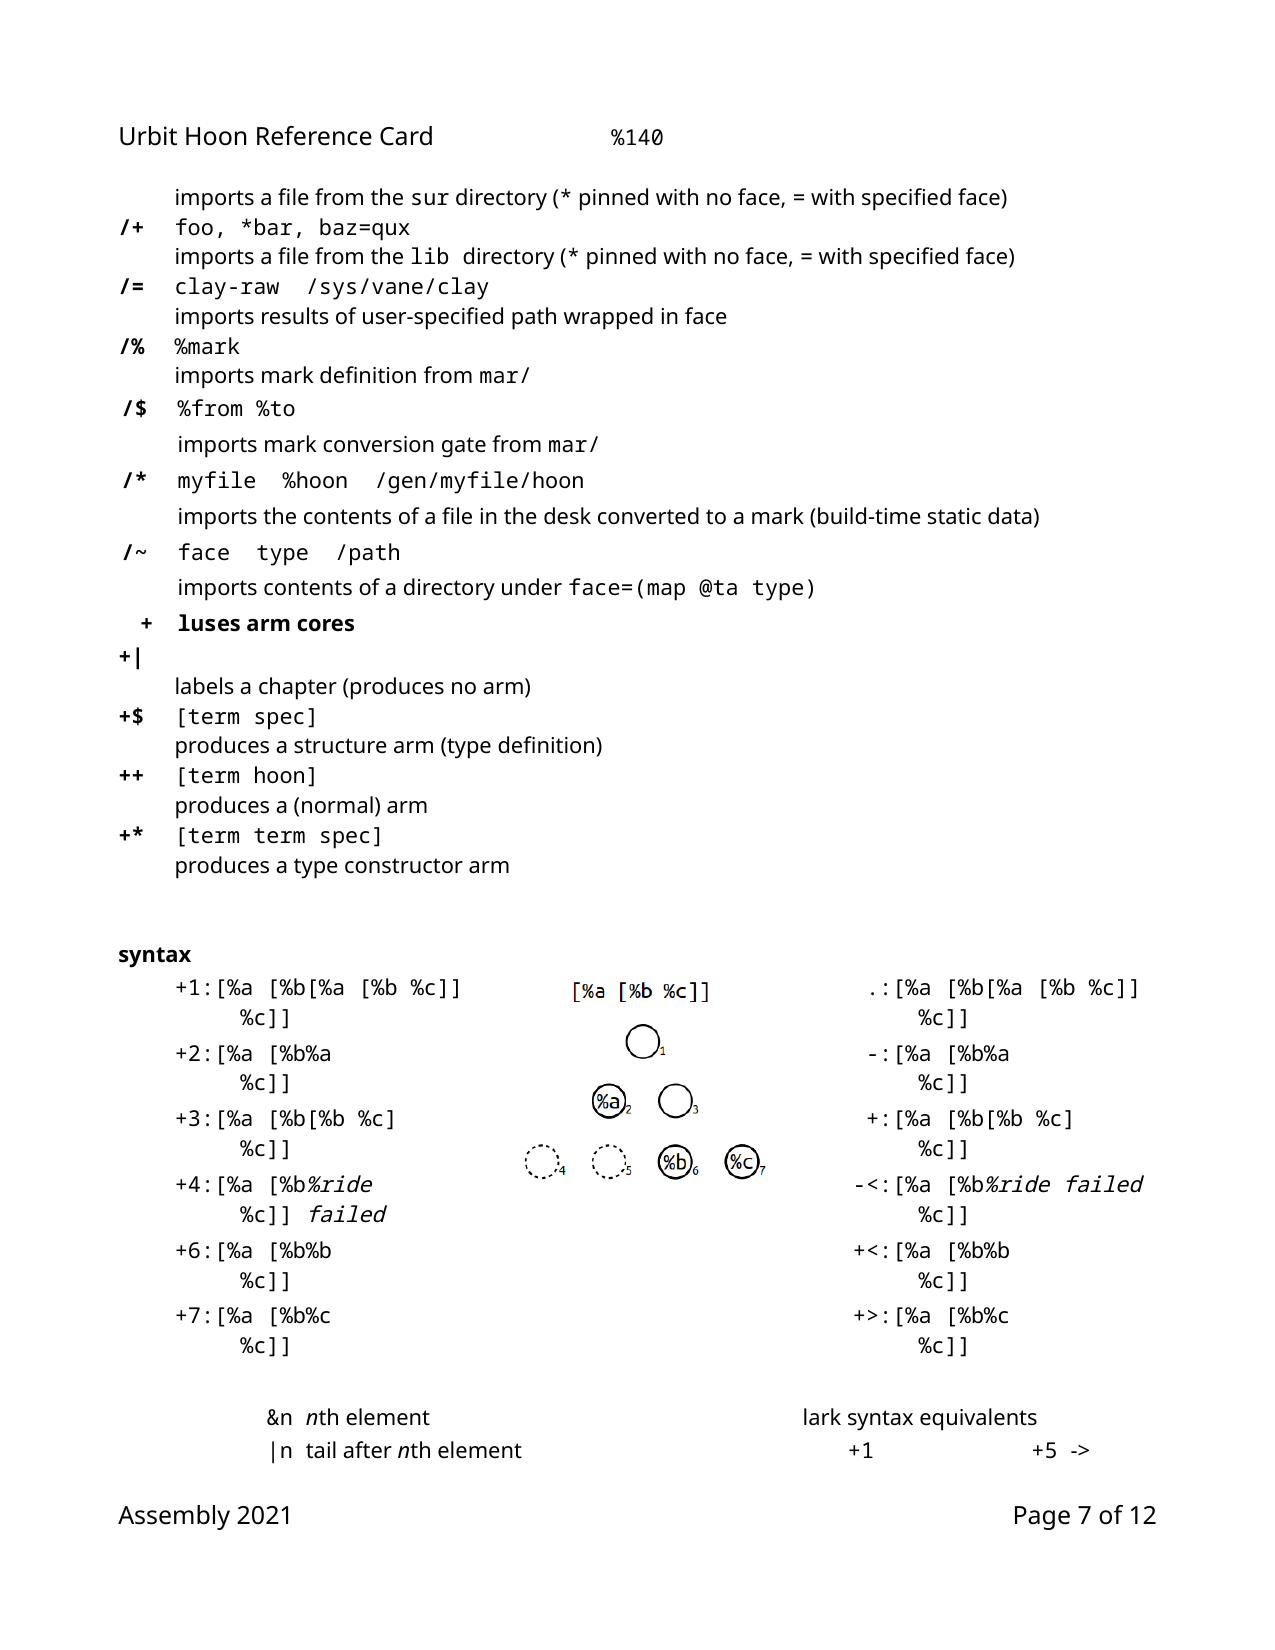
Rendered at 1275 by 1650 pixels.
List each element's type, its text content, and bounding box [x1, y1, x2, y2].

table_cell [118, 498, 174, 533]
table_cell [465, 1364, 637, 1399]
table_cell labels a chapter (produces no arm) [174, 671, 1157, 701]
table_header +1:[%a [%b %c]] [118, 969, 306, 1034]
table_cell -<:[%a [%b %c]] [803, 1166, 984, 1232]
table_cell [465, 1036, 505, 1100]
table_cell [term hoon] [174, 760, 1157, 790]
table_cell +6:[%a [%b %c]] [118, 1232, 306, 1297]
table_cell [465, 1101, 505, 1166]
table_cell [465, 1167, 637, 1232]
table_cell [174, 641, 1157, 671]
table_cell [118, 360, 174, 390]
table_cell [984, 1363, 1157, 1399]
table_cell produces a structure arm (type definition) [174, 730, 1157, 760]
table_cell [118, 850, 174, 879]
table_cell imports a file from the sur directory (* pinned with no face, = with specified face) [174, 182, 1157, 211]
table_cell %mark [174, 331, 1157, 360]
table_cell %b [306, 1232, 464, 1297]
table_cell |n [118, 1435, 306, 1465]
picture [505, 979, 778, 1181]
table_cell luses arm cores [174, 605, 1157, 641]
table_cell [%b %c] [306, 1100, 464, 1166]
table_cell [118, 1363, 306, 1399]
table_cell %a [984, 1035, 1157, 1100]
table_cell ++ [118, 760, 174, 790]
table_cell -:[%a [%b %c]] [803, 1035, 984, 1100]
table_cell imports contents of a directory under face=(map @ta type) [174, 569, 1157, 605]
table_cell [778, 1101, 802, 1166]
table_header [638, 970, 802, 1034]
table_cell +>:[%a [%b %c]] [803, 1298, 984, 1363]
table_cell myfile %hoon /gen/myfile/hoon [174, 462, 1157, 498]
table_cell [118, 730, 174, 760]
table_cell [638, 1299, 802, 1363]
table_cell -> [1070, 1435, 1157, 1465]
table_cell tail after nth element [306, 1435, 637, 1465]
table_cell [638, 1364, 802, 1399]
table_cell [118, 671, 174, 701]
table_cell [118, 182, 174, 211]
table_cell [638, 1167, 802, 1232]
table_cell +2:[%a [%b %c]] [118, 1035, 306, 1100]
table_cell lark syntax equivalents [803, 1399, 1157, 1435]
table_cell [465, 1233, 637, 1297]
table_cell +$ [118, 701, 174, 730]
table_cell /* [118, 462, 174, 498]
table_cell %ride failed [984, 1166, 1157, 1232]
table_cell %c [984, 1298, 1157, 1363]
table_header .:[%a [%b %c]] [803, 969, 984, 1034]
table_cell %from %to [174, 390, 1157, 426]
table_cell +4:[%a [%b %c]] [118, 1166, 306, 1232]
table_cell %ride failed [306, 1166, 464, 1232]
table_cell [118, 241, 174, 271]
table_cell [118, 301, 174, 331]
table_cell +| [118, 641, 174, 671]
table_cell %a [306, 1035, 464, 1100]
table_cell [term term spec] [174, 820, 1157, 849]
table_cell /% [118, 331, 174, 360]
text syntax [118, 939, 1157, 969]
table_cell /+ [118, 211, 174, 241]
table_cell produces a type constructor arm [174, 850, 1157, 879]
table_cell [465, 1299, 637, 1363]
table_cell [638, 1436, 802, 1465]
table_cell imports results of user-specified path wrapped in face [174, 301, 1157, 331]
table_cell /$ [118, 390, 174, 426]
table_cell +5 [984, 1435, 1070, 1465]
table_cell [118, 790, 174, 820]
table_cell foo, *bar, baz=qux [174, 211, 1157, 241]
table_cell imports a file from the lib directory (* pinned with no face, = with specified face) [174, 241, 1157, 271]
table_cell /~ [118, 534, 174, 569]
table_cell face type /path [174, 534, 1157, 569]
table_cell %c [306, 1298, 464, 1363]
table_header [465, 970, 637, 1034]
table_cell /= [118, 271, 174, 301]
table_cell [638, 1233, 802, 1297]
table_cell %b [984, 1232, 1157, 1297]
table_cell [887, 1435, 984, 1465]
table_cell [term spec] [174, 701, 1157, 730]
table_cell produces a (normal) arm [174, 790, 1157, 820]
table_cell +7:[%a [%b %c]] [118, 1298, 306, 1363]
table_cell + [118, 605, 174, 641]
table_cell [638, 1400, 802, 1435]
table_cell [465, 1400, 637, 1435]
table_header [%a [%b %c]] [306, 969, 464, 1034]
table_cell [118, 426, 174, 462]
table_cell +1 [803, 1435, 887, 1465]
table_cell +:[%a [%b %c]] [803, 1100, 984, 1166]
table_cell +* [118, 820, 174, 849]
table_cell [306, 1363, 464, 1399]
table_cell imports mark conversion gate from mar/ [174, 426, 1157, 462]
table_cell [118, 569, 174, 605]
table_cell [%b %c] [984, 1100, 1157, 1166]
table_cell imports mark definition from mar/ [174, 360, 1157, 390]
table_cell [778, 1036, 802, 1100]
table_cell clay-raw /sys/vane/clay [174, 271, 1157, 301]
table_cell imports the contents of a file in the desk converted to a mark (build-time static data) [174, 498, 1157, 533]
table_cell +3:[%a [%b %c]] [118, 1100, 306, 1166]
table_cell [803, 1363, 984, 1399]
table_cell &n [118, 1399, 306, 1435]
table_cell +<:[%a [%b %c]] [803, 1232, 984, 1297]
table_header [%a [%b %c]] [984, 969, 1157, 1034]
table_cell nth element [306, 1399, 464, 1435]
